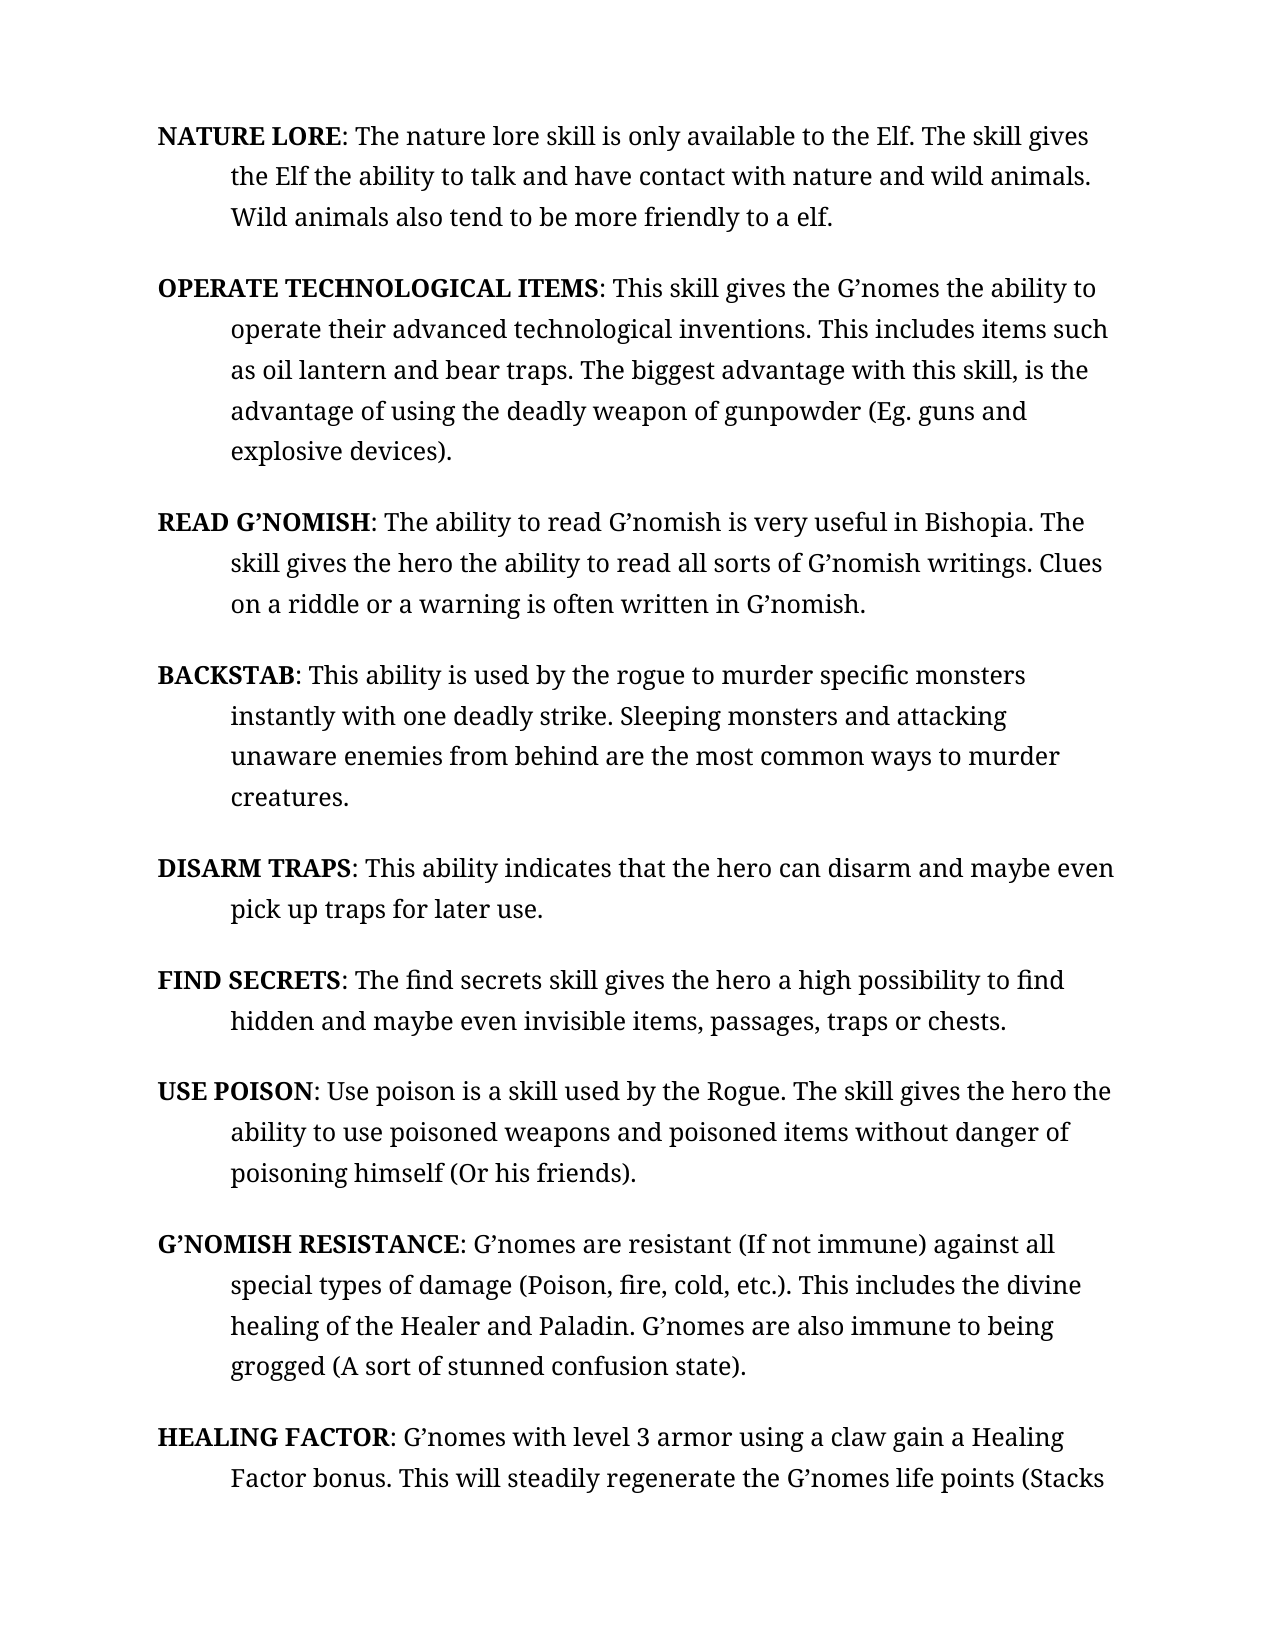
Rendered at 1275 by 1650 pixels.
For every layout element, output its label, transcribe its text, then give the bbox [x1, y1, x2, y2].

text FIND SECRETS: The find secrets skill gives the hero a high possibility to find hidden and maybe even invisible items, passages, traps or chests. [157, 962, 1119, 1037]
text G’NOMISH RESISTANCE: G’nomes are resistant (If not immune) against all special types of damage (Poison, fire, cold, etc.). This includes the divine healing of the Healer and Paladin. G’nomes are also immune to being grogged (A sort of stunned confusion state). [157, 1226, 1119, 1383]
text OPERATE TECHNOLOGICAL ITEMS: This skill gives the G’nomes the ability to operate their advanced technological inventions. This includes items such as oil lantern and bear traps. The biggest advantage with this skill, is the advantage of using the deadly weapon of gunpowder (Eg. guns and explosive devices). [157, 271, 1119, 468]
text USE POISON: Use poison is a skill used by the Rogue. The skill gives the hero the ability to use poisoned weapons and poisoned items without danger of poisoning himself (Or his friends). [157, 1074, 1119, 1190]
text DISARM TRAPS: This ability indicates that the hero can disarm and maybe even pick up traps for later use. [157, 851, 1119, 926]
text READ G’NOMISH: The ability to read G’nomish is very useful in Bishopia. The skill gives the hero the ability to read all sorts of G’nomish writings. Clues on a riddle or a warning is often written in G’nomish. [157, 505, 1119, 621]
text HEALING FACTOR: G’nomes with level 3 armor using a claw gain a Healing Factor bonus. This will steadily regenerate the G’nomes life points (Stacks [157, 1420, 1119, 1495]
text BACKSTAB: This ability is used by the rogue to murder specific monsters instantly with one deadly strike. Sleeping monsters and attacking unaware enemies from behind are the most common ways to murder creatures. [157, 657, 1119, 814]
text NATURE LORE: The nature lore skill is only available to the Elf. The skill gives the Elf the ability to talk and have contact with nature and wild animals. Wild animals also tend to be more friendly to a elf. [157, 118, 1119, 234]
